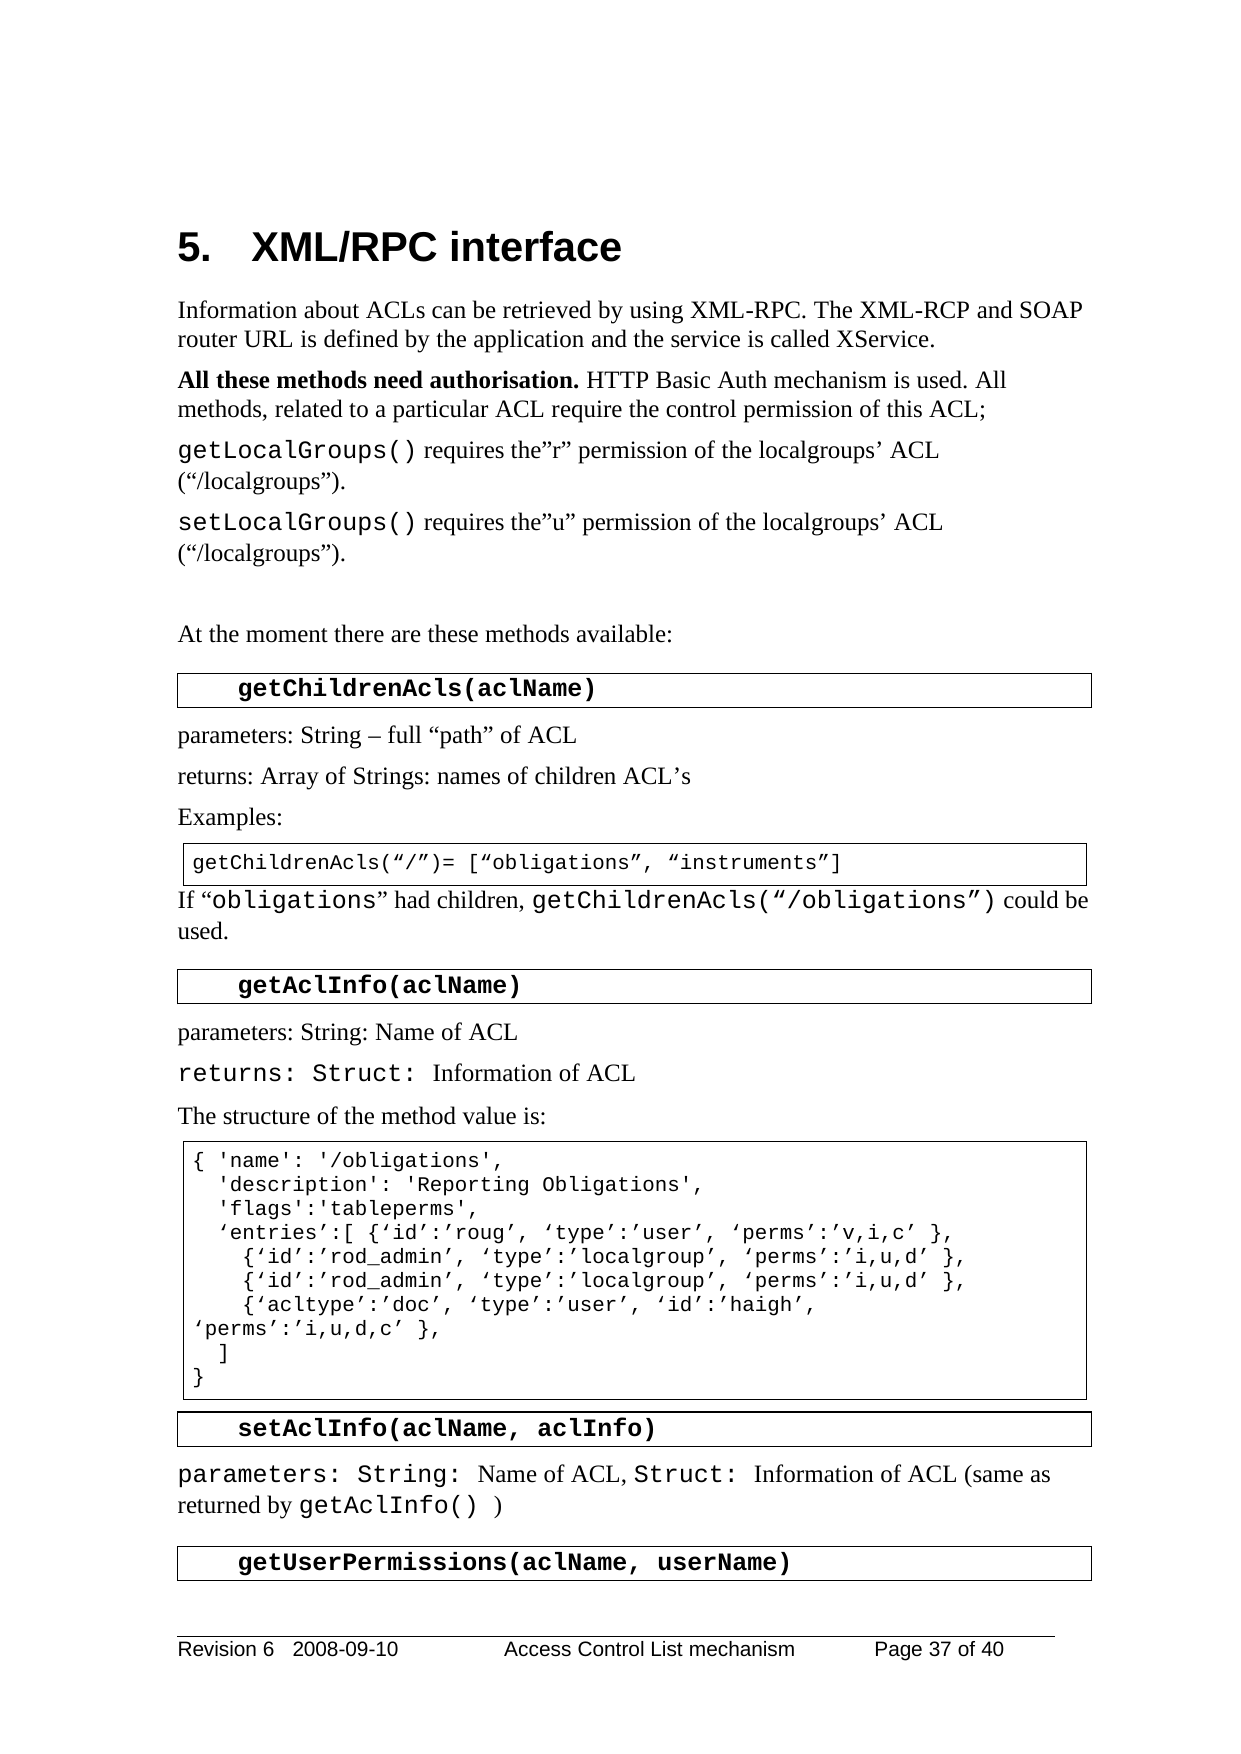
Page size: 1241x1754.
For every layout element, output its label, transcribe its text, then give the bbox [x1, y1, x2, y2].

text getChildrenAcls(“/”)= [“obligations”, “instruments”] [184, 844, 1086, 885]
text returns: Struct: Information of ACL [177, 1058, 1092, 1089]
text 'description': 'Reporting Obligations', [184, 1165, 1086, 1189]
text getAclInfo(aclName) [178, 970, 1091, 1003]
text All these methods need authorisation. HTTP Basic Auth mechanism is used. All methods, related to a particular ACL require the control permission of this ACL; [177, 364, 1092, 423]
text parameters: String: Name of ACL, Struct: Information of ACL (same as returned by getAclInfo() ) [177, 1459, 1092, 1521]
text } [184, 1357, 1086, 1399]
text parameters: String – full “path” of ACL [177, 720, 1092, 749]
text {‘id’:’rod_admin’, ‘type’:’localgroup’, ‘perms’:’i,u,d’ }, [184, 1237, 1086, 1261]
text { 'name': '/obligations', [184, 1142, 1086, 1165]
text Examples: [177, 802, 1092, 831]
text {‘acltype’:’doc’, ‘type’:’user’, ‘id’:’haigh’, ‘perms’:’i,u,d,c’ }, [184, 1285, 1086, 1333]
text setAclInfo(aclName, aclInfo) [178, 1413, 1091, 1446]
text returns: Array of Strings: names of children ACL’s [177, 761, 1092, 790]
text The structure of the method value is: [177, 1101, 1092, 1130]
text getLocalGroups() requires the”r” permission of the localgroups’ ACL (“/localgroups”). [177, 434, 1092, 494]
text getUserPermissions(aclName, userName) [178, 1547, 1091, 1580]
text ] [184, 1333, 1086, 1357]
subtitle XML/RPC interface [177, 222, 1092, 270]
text If “obligations” had children, getChildrenAcls(“/obligations”) could be used. [177, 885, 1092, 945]
text parameters: String: Name of ACL [177, 1017, 1092, 1046]
text getChildrenAcls(aclName) [178, 674, 1091, 707]
text ‘entries’:[ {‘id’:’roug’, ‘type’:’user’, ‘perms’:’v,i,c’ }, [184, 1213, 1086, 1237]
text Information about ACLs can be retrieved by using XML-RPC. The XML-RCP and SOAP router URL is defined by the application and the service is called XService. [177, 295, 1092, 353]
text At the moment there are these methods available: [177, 619, 1092, 648]
text 'flags':'tableperms', [184, 1189, 1086, 1213]
text setLocalGroups() requires the”u” permission of the localgroups’ ACL (“/localgroups”). [177, 506, 1092, 566]
text {‘id’:’rod_admin’, ‘type’:’localgroup’, ‘perms’:’i,u,d’ }, [184, 1261, 1086, 1285]
